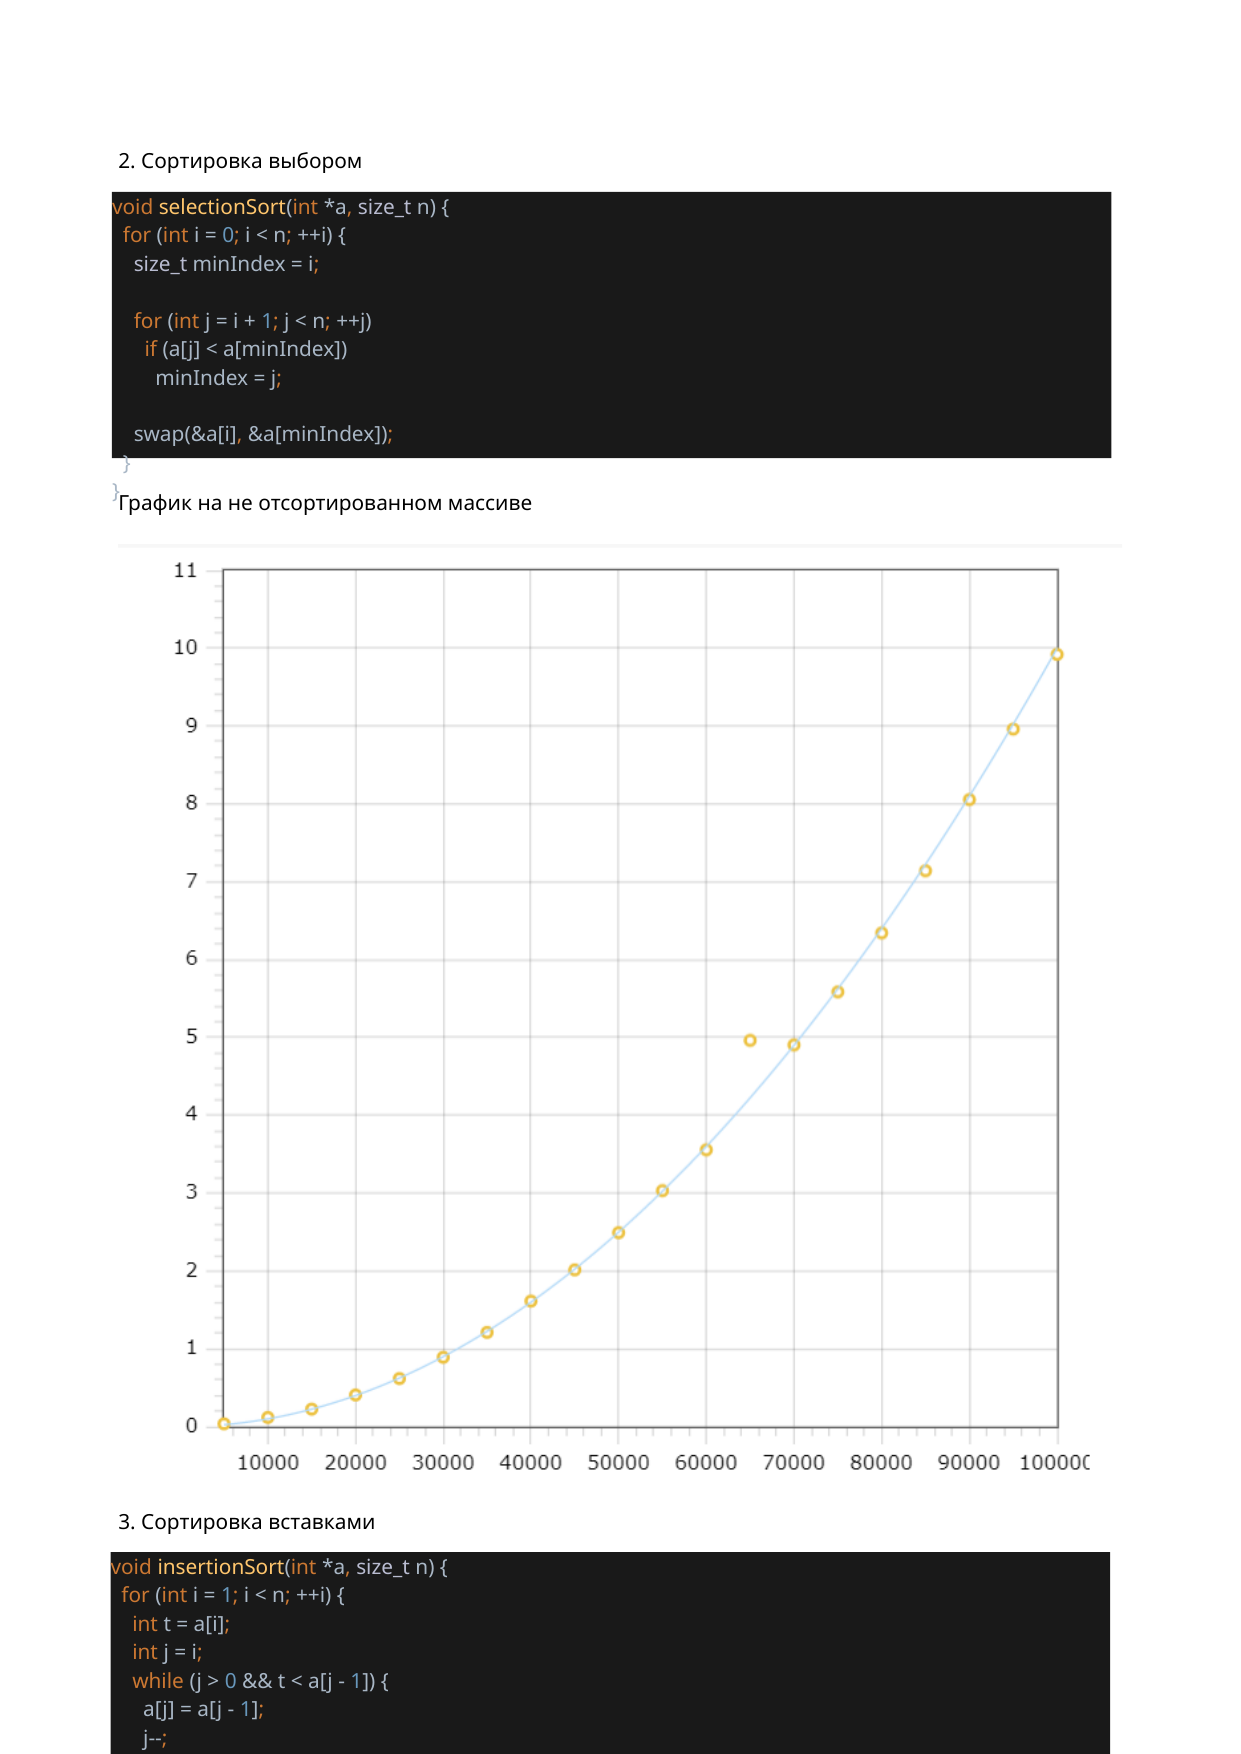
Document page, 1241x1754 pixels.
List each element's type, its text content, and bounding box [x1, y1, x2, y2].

text 3. Сортировка вставками [118, 1507, 1122, 1535]
picture [118, 544, 1123, 1479]
text График на не отсортированном массиве [118, 488, 1122, 516]
text 2. Сортировка выбором [118, 147, 1122, 175]
